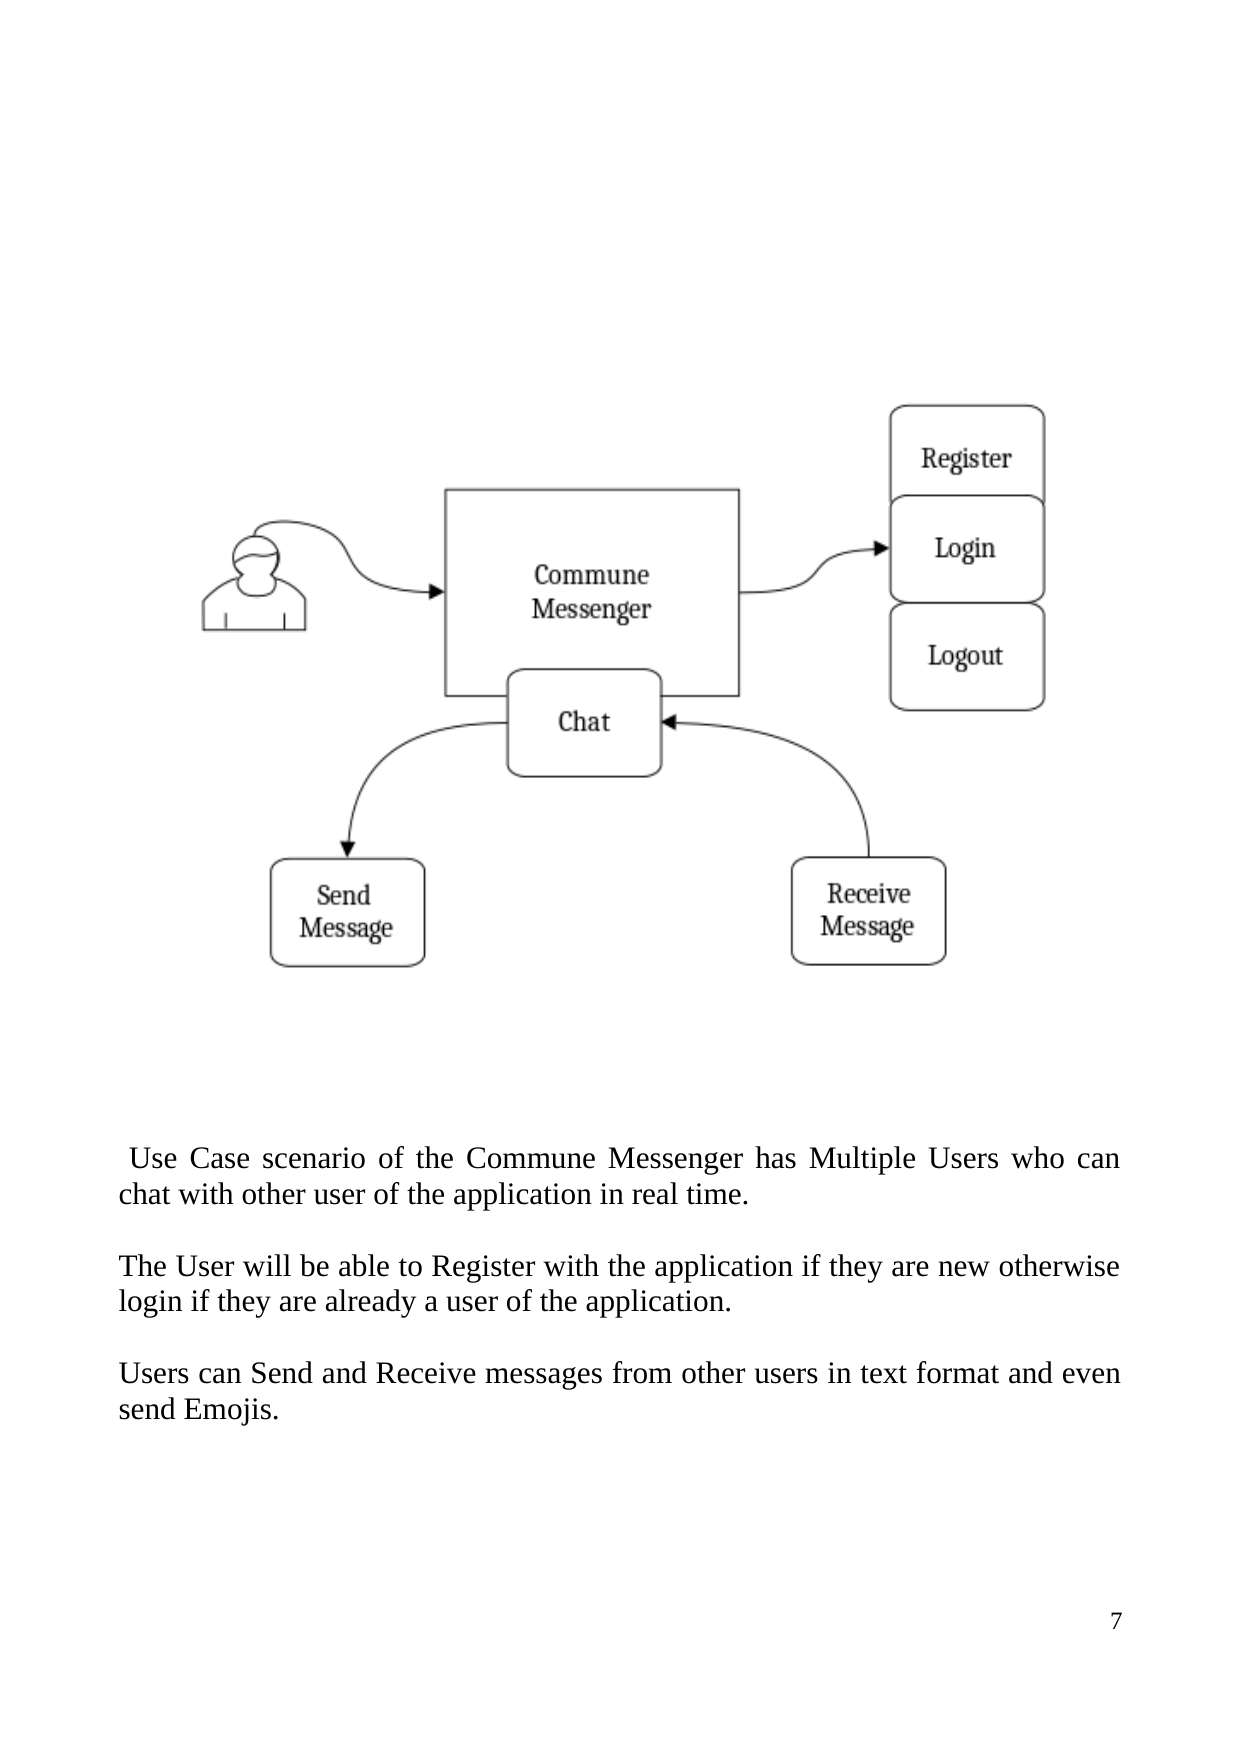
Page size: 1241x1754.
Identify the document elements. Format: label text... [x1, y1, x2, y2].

text Users can Send and Receive messages from other users in text format and even send Emojis. [118, 1354, 1122, 1426]
picture [166, 391, 1074, 1009]
text Use Case scenario of the Commune Messenger has Multiple Users who can chat with other user of the application in real time. [118, 1139, 1122, 1211]
text The User will be able to Register with the application if they are new otherwise login if they are already a user of the application. [118, 1247, 1122, 1319]
